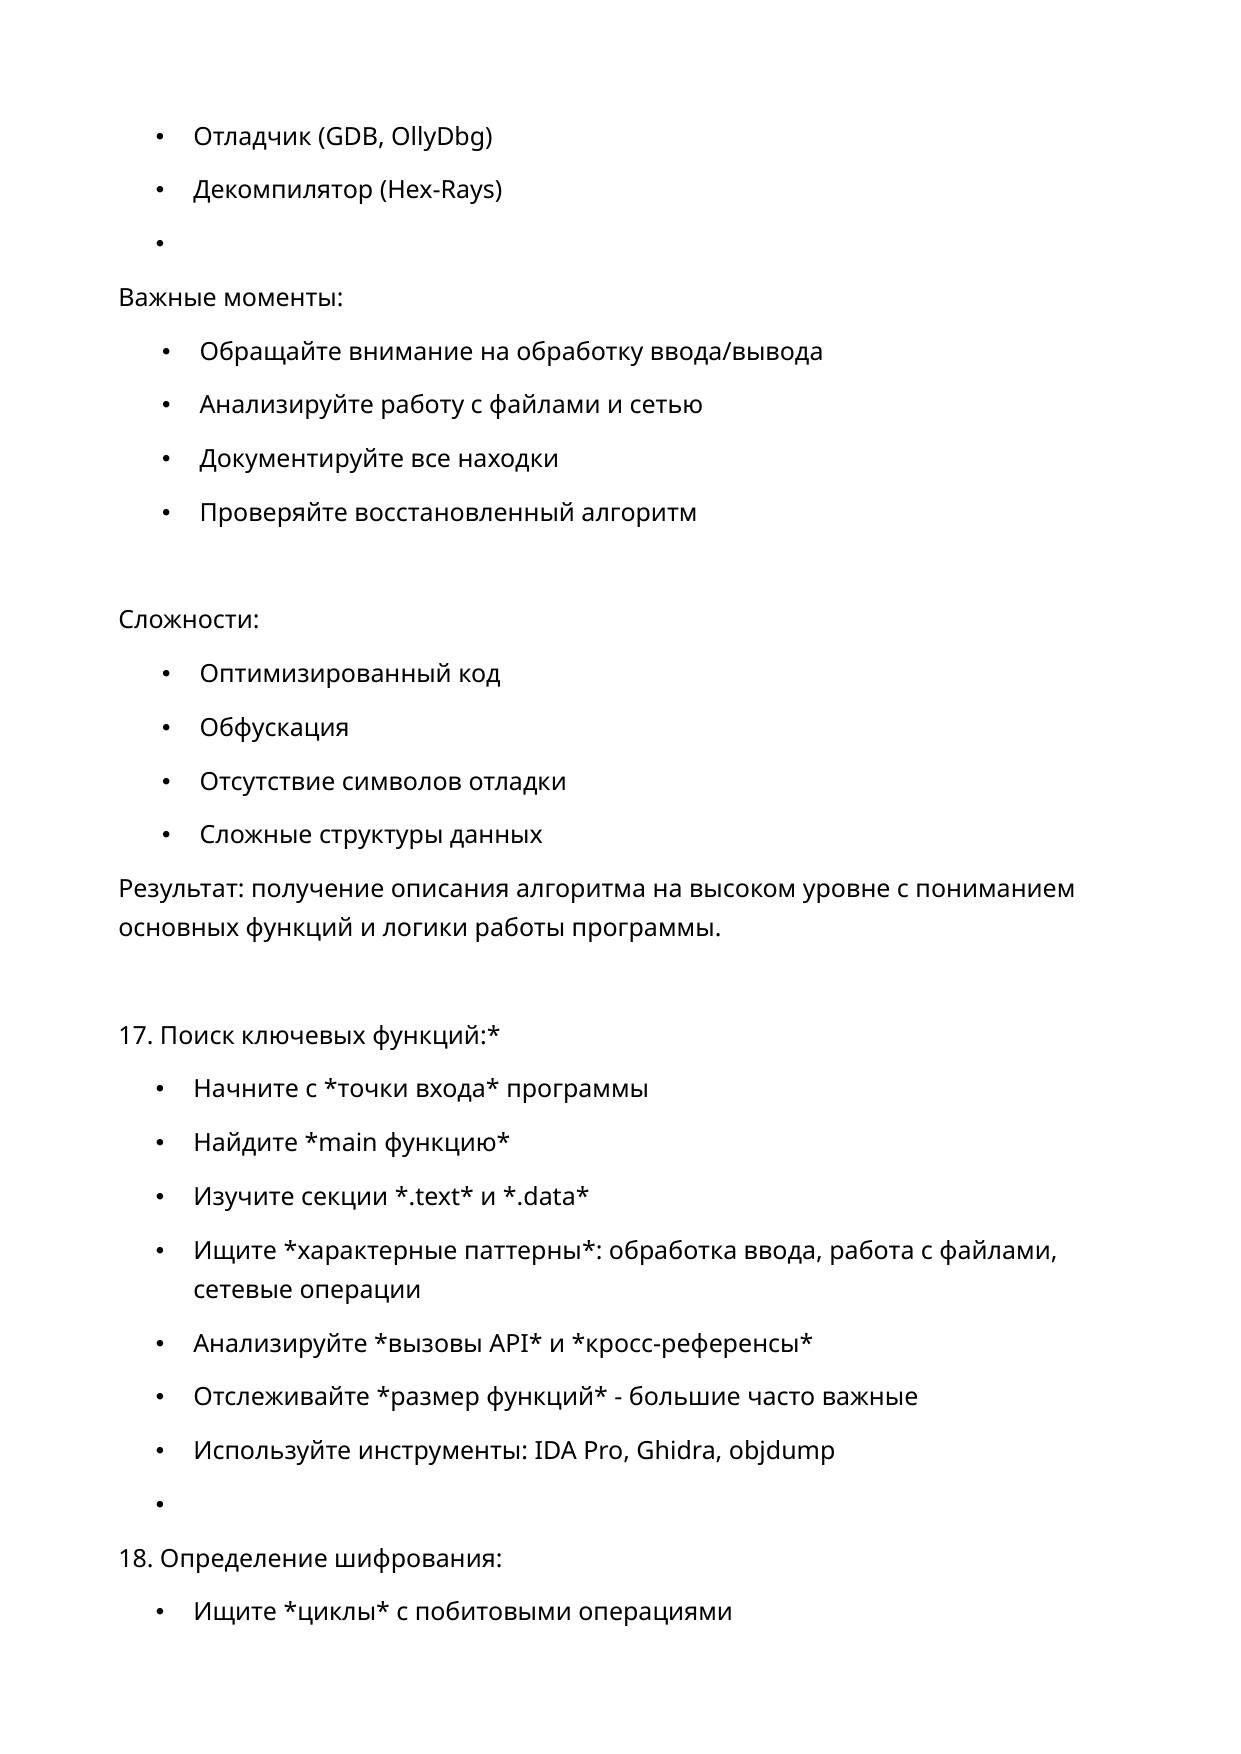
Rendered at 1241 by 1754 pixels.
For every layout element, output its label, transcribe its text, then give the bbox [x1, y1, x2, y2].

list Обращайте внимание на обработку ввода/вывода [162, 333, 1122, 367]
list Найдите *main функцию* [156, 1125, 1122, 1159]
list Отсутствие символов отладки [162, 763, 1122, 797]
list Ищите *характерные паттерны*: обработка ввода, работа с файлами, сетевые операции [156, 1232, 1122, 1306]
list Оптимизированный код [162, 656, 1122, 690]
text Важные моменты: [118, 279, 1122, 313]
list Сложные структуры данных [162, 817, 1122, 851]
list Отладчик (GDB, OllyDbg) [156, 118, 1122, 152]
list Ищите *циклы* с побитовыми операциями [156, 1594, 1122, 1628]
text 17. Поиск ключевых функций:* [118, 1017, 1122, 1051]
list Декомпилятор (Hex-Rays) [156, 172, 1122, 206]
text Результат: получение описания алгоритма на высоком уровне с пониманием основных функций и логики работы программы. [118, 871, 1122, 944]
list Документируйте все находки [162, 441, 1122, 475]
list Анализируйте *вызовы API* и *кросс-референсы* [156, 1325, 1122, 1359]
text Сложности: [118, 602, 1122, 636]
list Начните с *точки входа* программы [156, 1071, 1122, 1105]
list Отслеживайте *размер функций* - большие часто важные [156, 1379, 1122, 1413]
list Обфускация [162, 709, 1122, 743]
list Изучите секции *.text* и *.data* [156, 1178, 1122, 1213]
list Анализируйте работу с файлами и сетью [162, 387, 1122, 421]
list Используйте инструменты: IDA Pro, Ghidra, objdump [156, 1433, 1122, 1467]
list Проверяйте восстановленный алгоритм [162, 494, 1122, 528]
text 18. Определение шифрования: [118, 1540, 1122, 1574]
